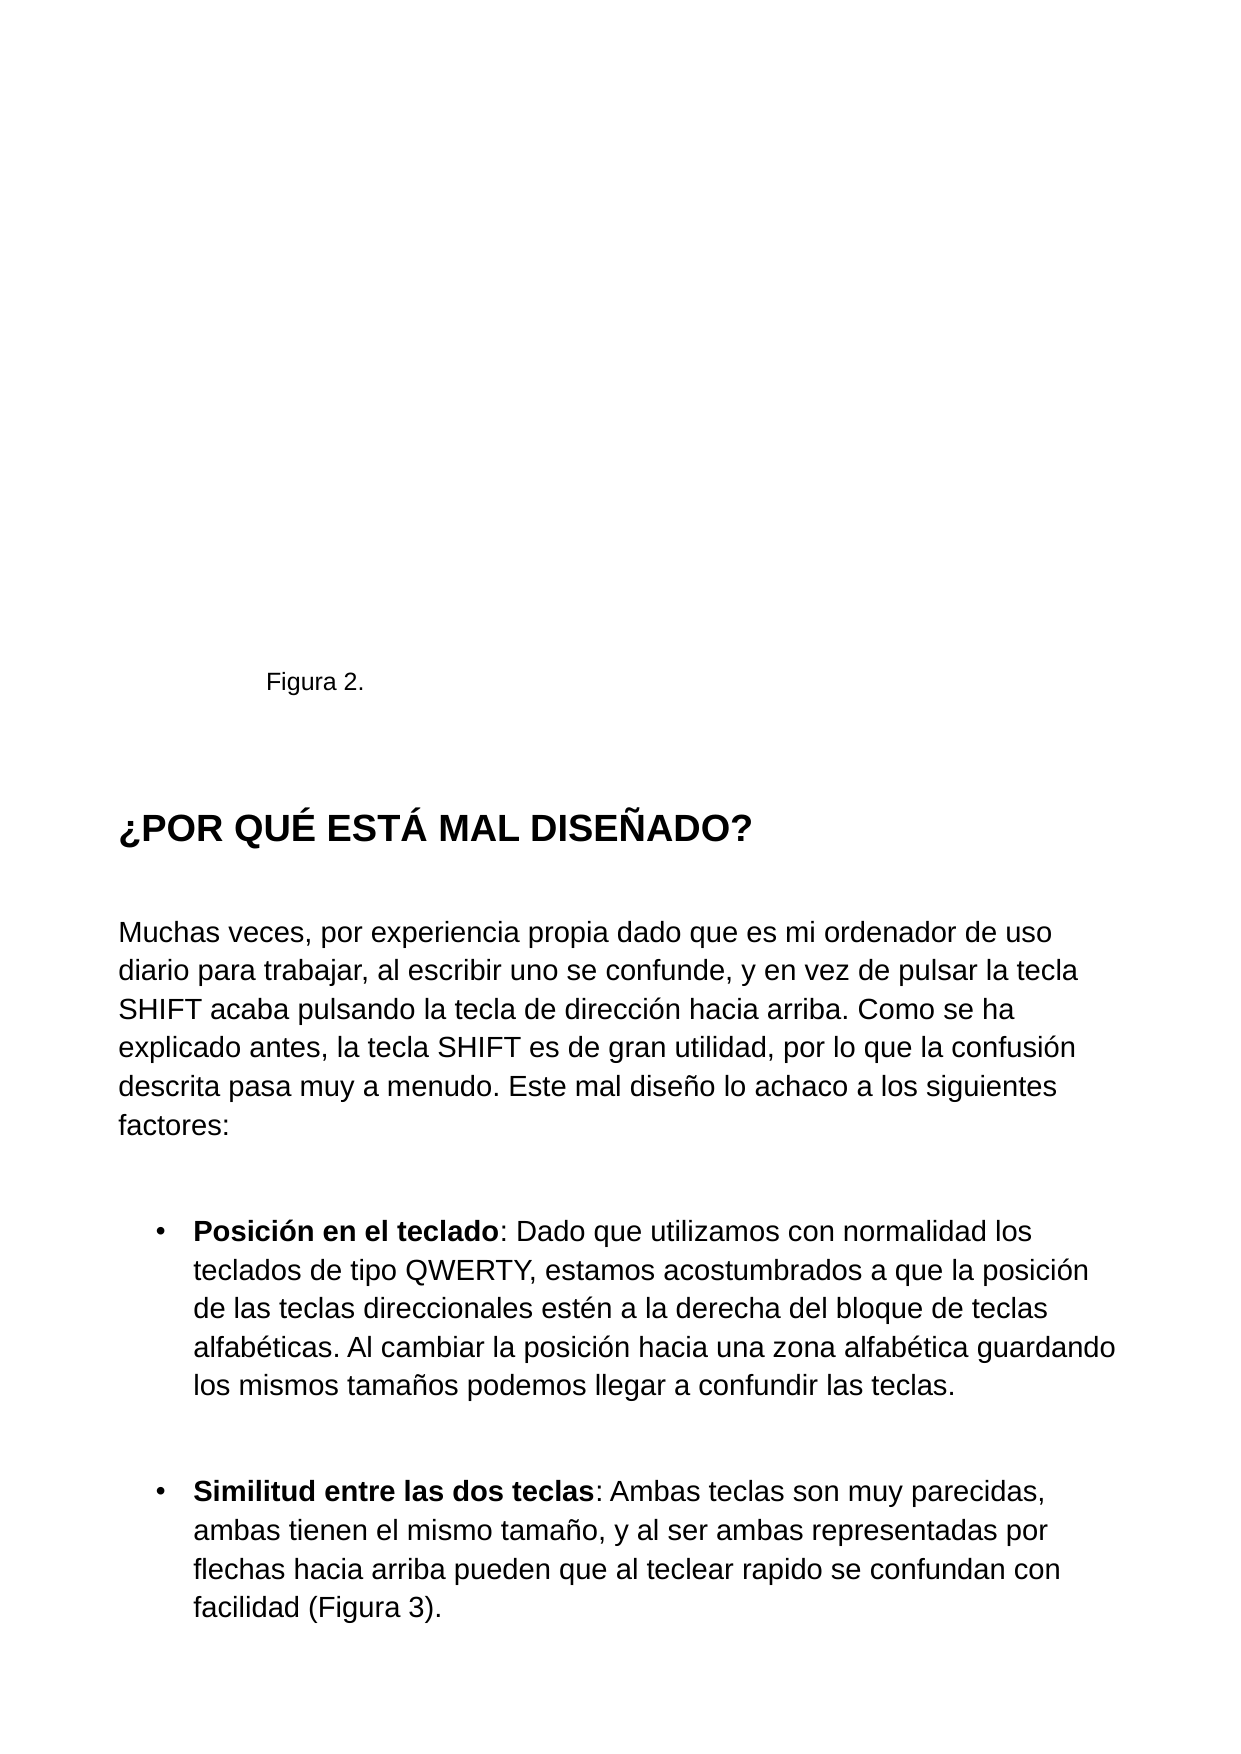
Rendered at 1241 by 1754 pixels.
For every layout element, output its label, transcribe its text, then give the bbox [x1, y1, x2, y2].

list Similitud entre las dos teclas: Ambas teclas son muy parecidas, ambas tienen el mismo tamaño, y al ser ambas representadas por flechas hacia arriba pueden que al teclear rapido se confundan con facilidad (Figura 3). [156, 1474, 1122, 1624]
text Muchas veces, por experiencia propia dado que es mi ordenador de uso diario para trabajar, al escribir uno se confunde, y en vez de pulsar la tecla SHIFT acaba pulsando la tecla de dirección hacia arriba. Como se ha explicado antes, la tecla SHIFT es de gran utilidad, por lo que la confusión descrita pasa muy a menudo. Este mal diseño lo achaco a los siguientes factores: [118, 915, 1122, 1141]
list Posición en el teclado: Dado que utilizamos con normalidad los teclados de tipo QWERTY, estamos acostumbrados a que la posición de las teclas direccionales estén a la derecha del bloque de teclas alfabéticas. Al cambiar la posición hacia una zona alfabética guardando los mismos tamaños podemos llegar a confundir las teclas. [156, 1214, 1122, 1402]
text Figura 2. [118, 667, 1122, 696]
subtitle ¿POR QUÉ ESTÁ MAL DISEÑADO? [118, 806, 1122, 849]
